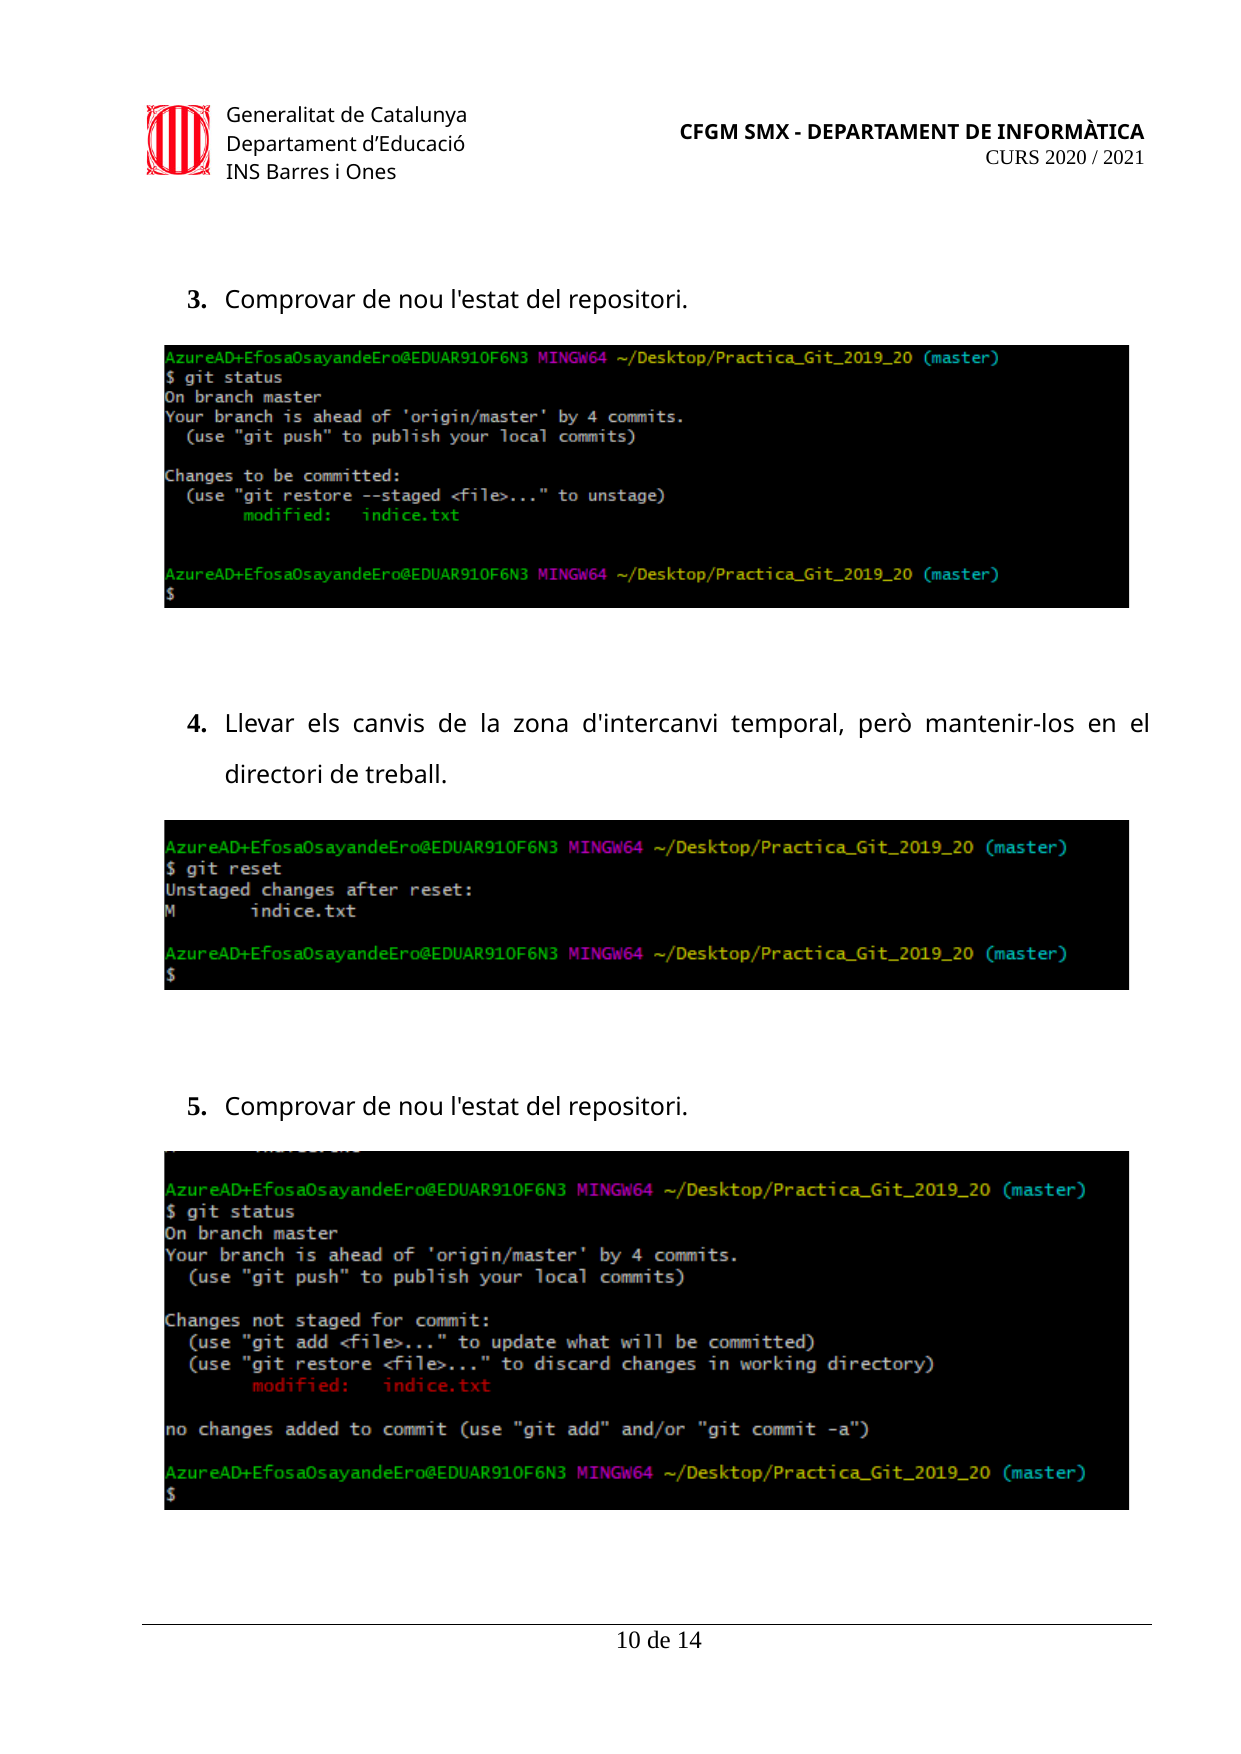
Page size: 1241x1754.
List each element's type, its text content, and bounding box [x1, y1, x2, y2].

list Comprovar de nou l'estat del repositori. [187, 1088, 1152, 1122]
picture [164, 345, 1130, 608]
picture [141, 105, 214, 175]
list Comprovar de nou l'estat del repositori. [187, 282, 1152, 316]
picture [164, 820, 1130, 990]
picture [164, 1151, 1130, 1510]
list Llevar els canvis de la zona d'intercanvi temporal, però mantenir-los en el directori de treball. [187, 706, 1152, 791]
